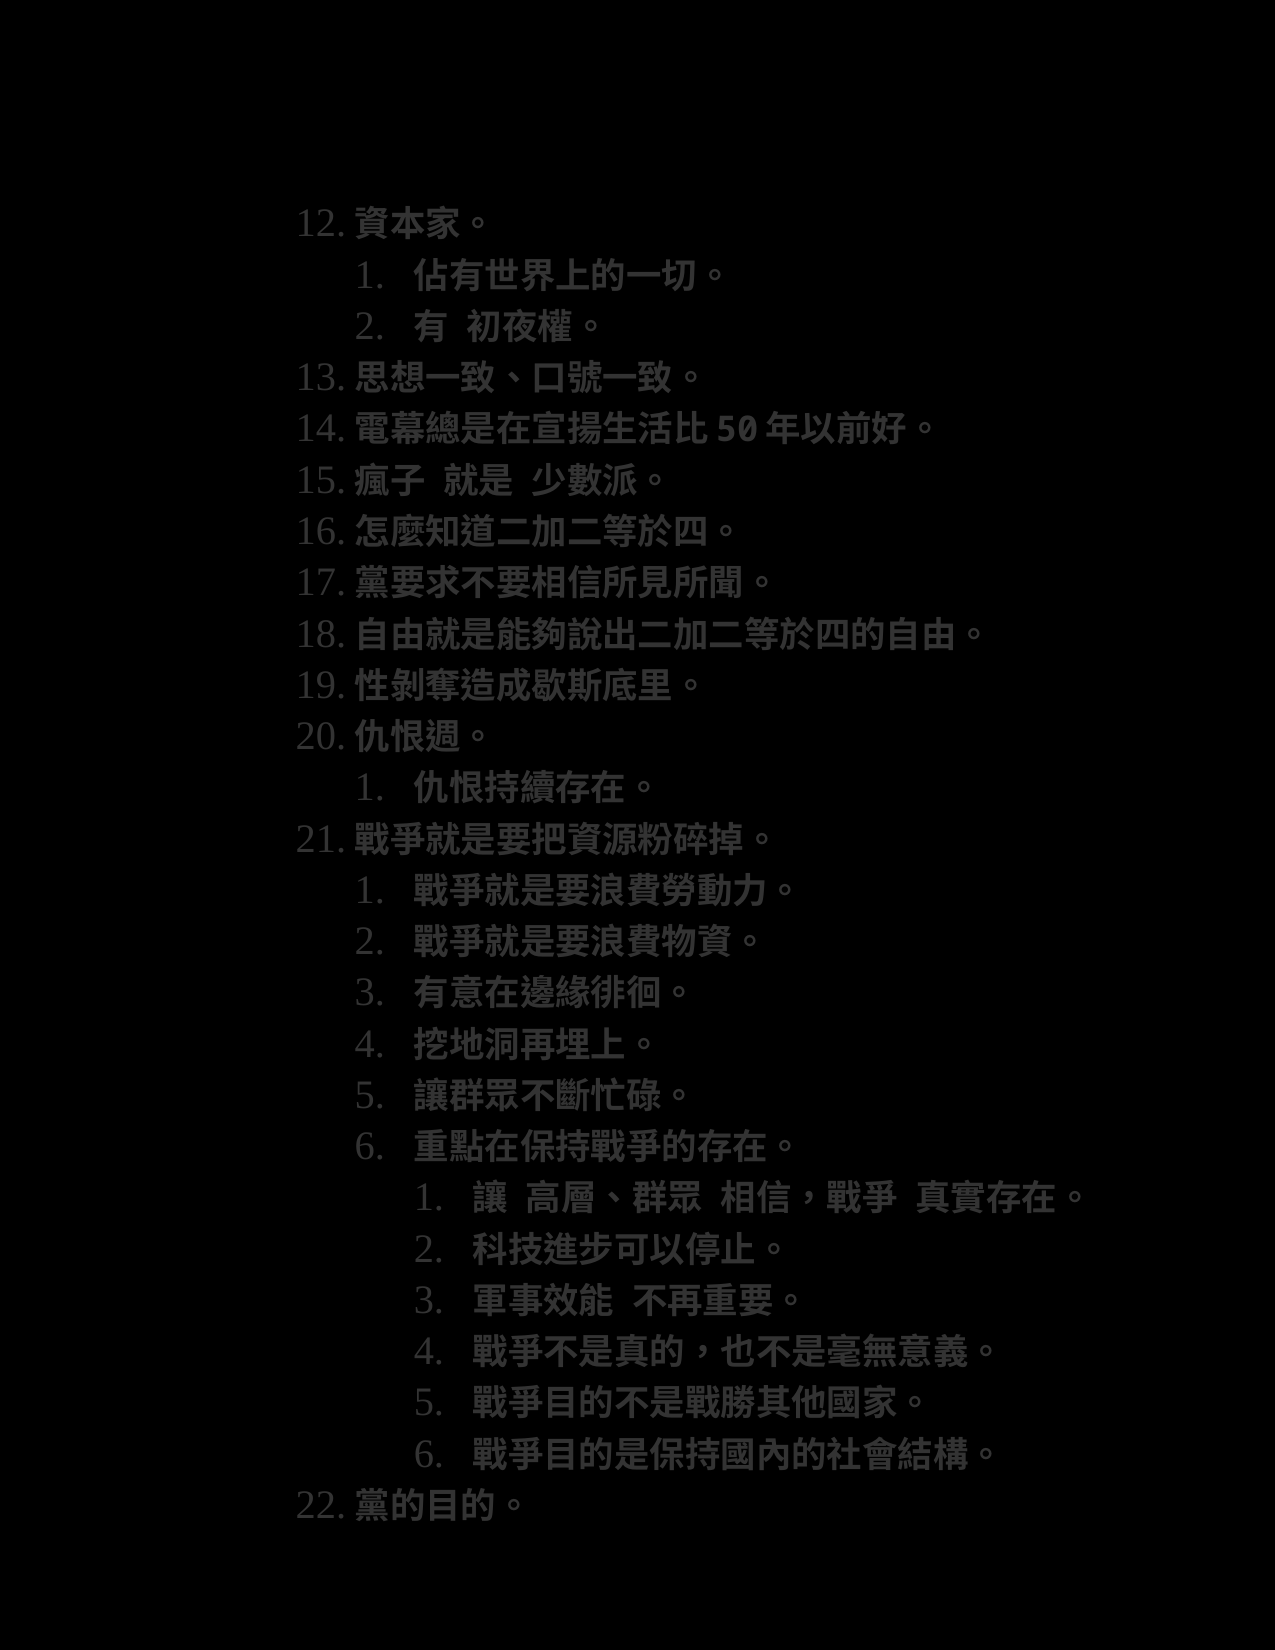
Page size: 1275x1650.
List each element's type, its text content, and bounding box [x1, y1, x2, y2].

list 性剝奪造成歇斯底里。 [295, 657, 1157, 708]
list 仇恨週。 [295, 708, 1157, 760]
list 戰爭就是要浪費物資。 [354, 913, 1157, 965]
list 挖地洞再埋上。 [354, 1016, 1157, 1067]
list 電幕總是在宣揚生活比50年以前好。 [295, 401, 1157, 452]
list 瘋子 就是 少數派。 [295, 452, 1157, 503]
list 思想一致、口號一致。 [295, 349, 1157, 401]
list 讓群眾不斷忙碌。 [354, 1067, 1157, 1118]
list 戰爭就是要把資源粉碎掉。 [295, 811, 1157, 862]
list 軍事效能 不再重要。 [413, 1272, 1157, 1323]
list 戰爭就是要浪費勞動力。 [354, 862, 1157, 913]
list 有意在邊緣徘徊。 [354, 965, 1157, 1016]
list 仇恨持續存在。 [354, 760, 1157, 811]
list 黨要求不要相信所見所聞。 [295, 555, 1157, 606]
list 戰爭不是真的，也不是毫無意義。 [413, 1323, 1157, 1375]
list 怎麼知道二加二等於四。 [295, 503, 1157, 555]
list 重點在保持戰爭的存在。 [354, 1118, 1157, 1170]
list 戰爭目的是保持國內的社會結構。 [413, 1426, 1157, 1477]
list 佔有世界上的一切。 [354, 247, 1157, 298]
list 資本家。 [295, 196, 1157, 247]
list 科技進步可以停止。 [413, 1221, 1157, 1272]
list 有 初夜權。 [354, 298, 1157, 349]
list 讓 高層、群眾 相信，戰爭 真實存在。 [413, 1170, 1157, 1221]
list 黨的目的。 [295, 1477, 1157, 1528]
list 戰爭目的不是戰勝其他國家。 [413, 1375, 1157, 1426]
list 自由就是能夠說出二加二等於四的自由。 [295, 606, 1157, 657]
